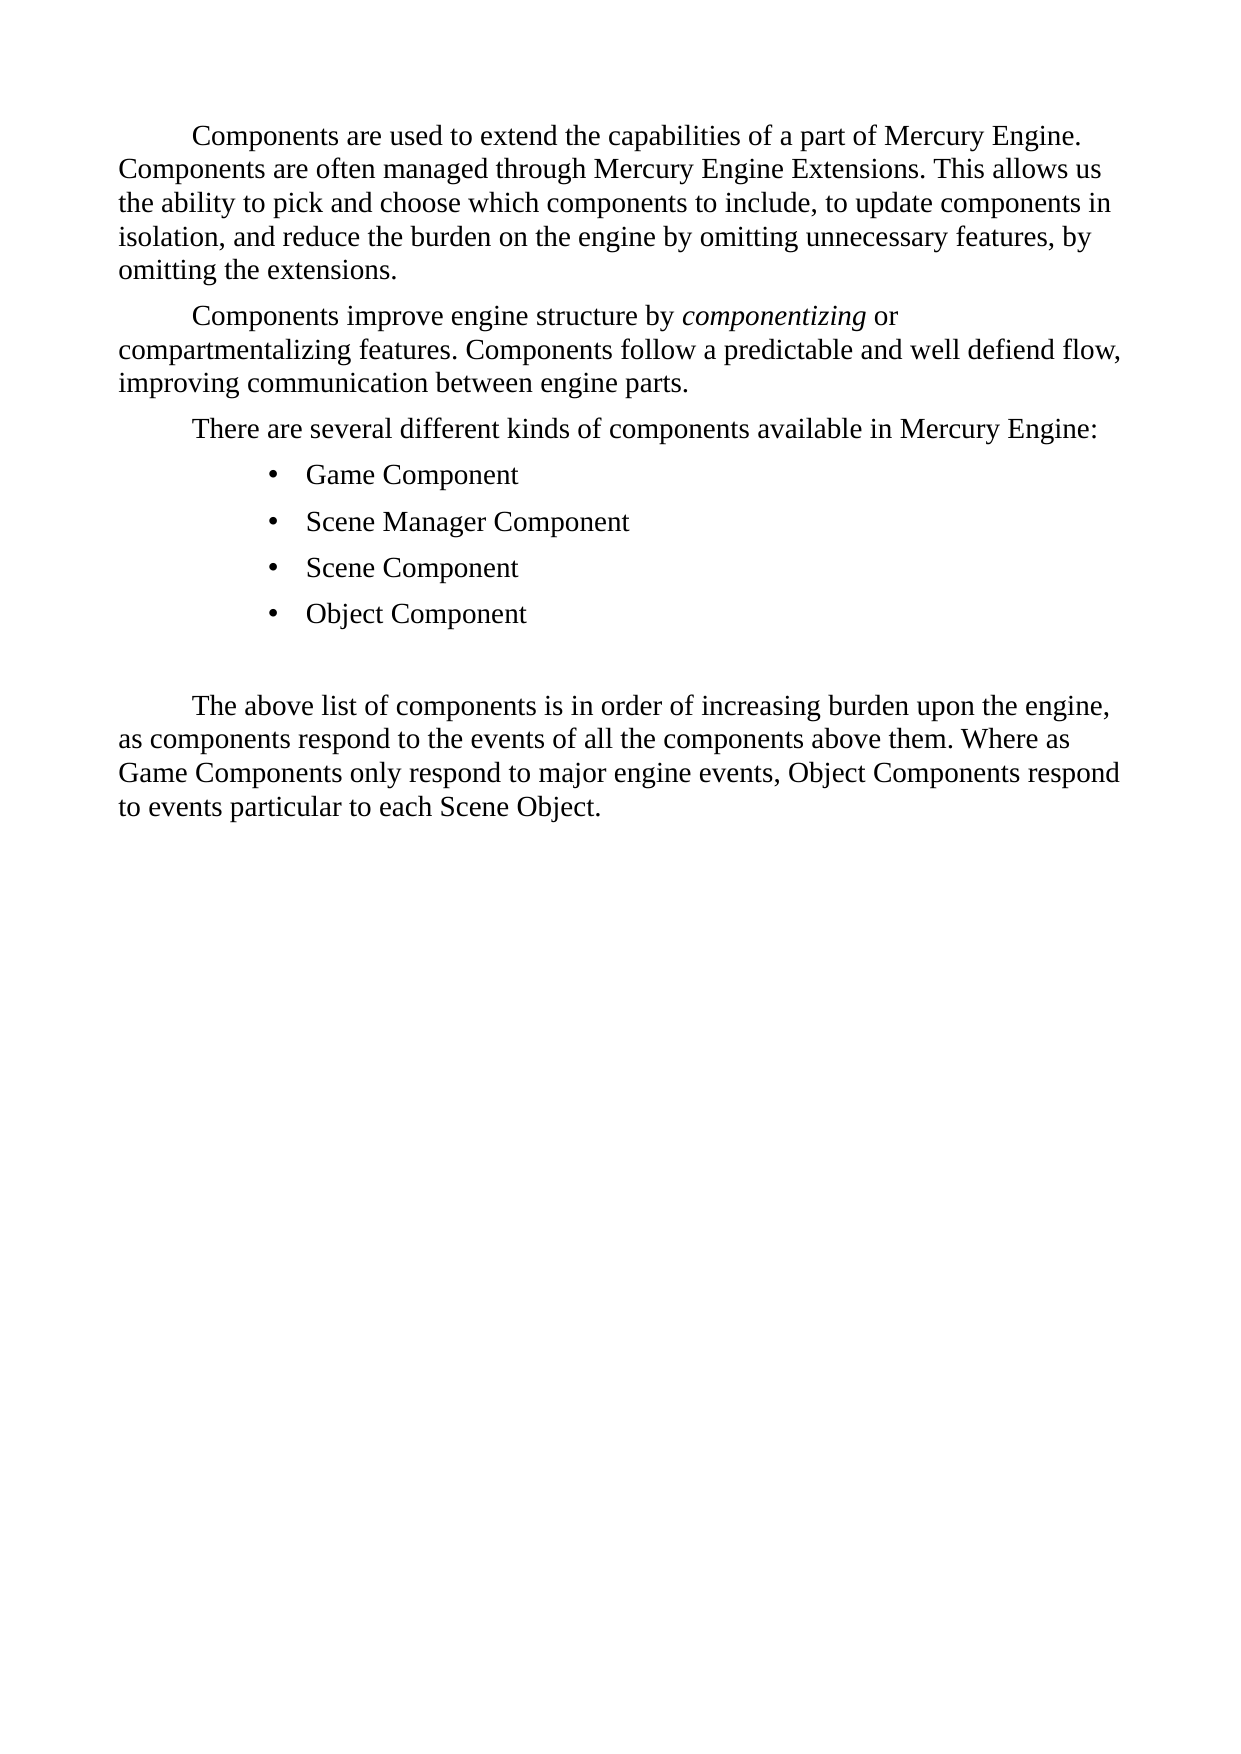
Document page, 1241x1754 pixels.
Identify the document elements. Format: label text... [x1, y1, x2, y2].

list Scene Component [268, 550, 1122, 583]
list Object Component [268, 596, 1122, 629]
text Components are used to extend the capabilities of a part of Mercury Engine. Components are often managed through Mercury Engine Extensions. This allows us the ability to pick and choose which components to include, to update components in isolation, and reduce the burden on the engine by omitting unnecessary features, by omitting the extensions. [118, 118, 1122, 286]
list Scene Manager Component [268, 504, 1122, 537]
text There are several different kinds of components available in Mercury Engine: [118, 411, 1122, 445]
text Components improve engine structure by componentizing or compartmentalizing features. Components follow a predictable and well defiend flow, improving communication between engine parts. [118, 298, 1122, 399]
list Game Component [268, 457, 1122, 491]
text The above list of components is in order of increasing burden upon the engine, as components respond to the events of all the components above them. Where as Game Components only respond to major engine events, Object Components respond to events particular to each Scene Object. [118, 688, 1122, 822]
